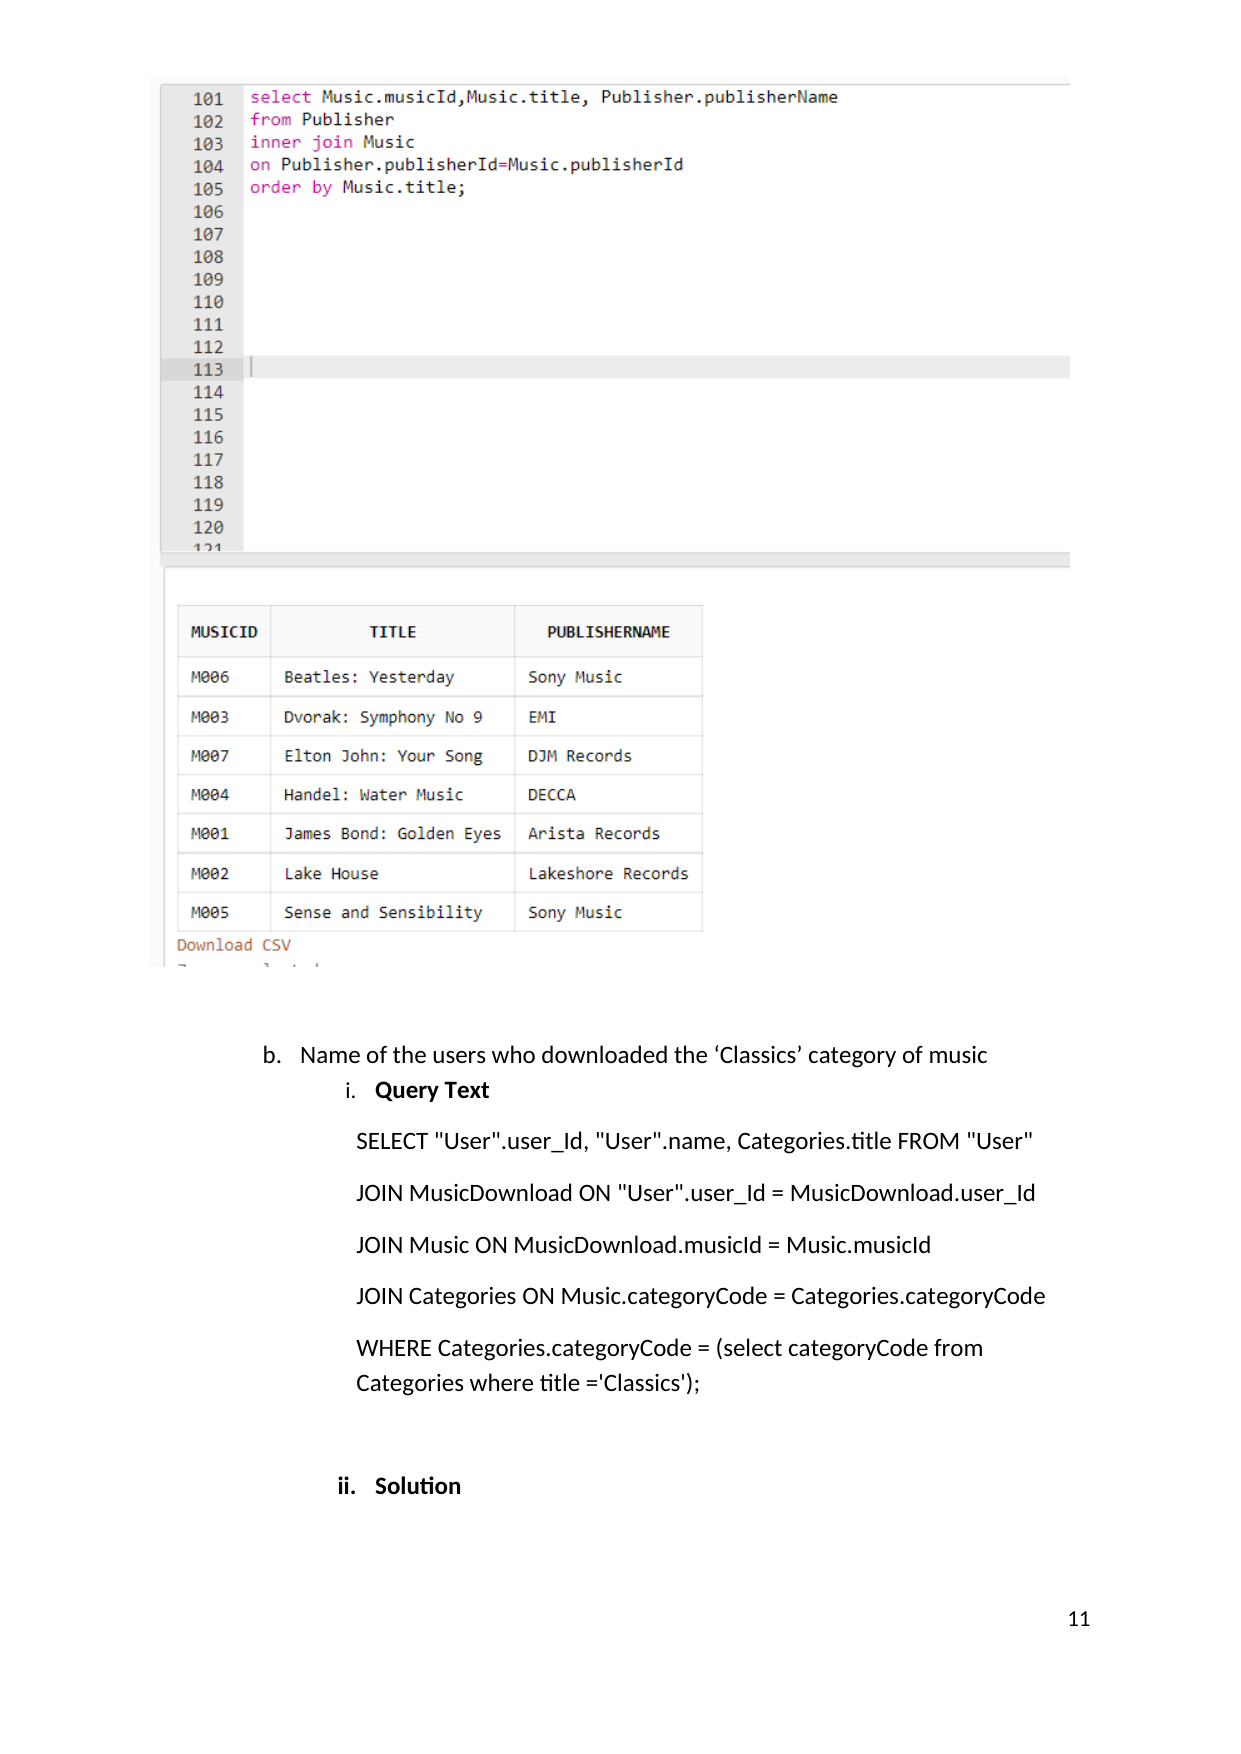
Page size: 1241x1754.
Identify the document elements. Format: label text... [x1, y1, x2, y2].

text JOIN Categories ON Music.categoryCode = Categories.categoryCode [356, 1281, 1090, 1311]
text JOIN Music ON MusicDownload.musicId = Music.musicId [356, 1229, 1090, 1259]
list Query Text [356, 1074, 1090, 1104]
text WHERE Categories.categoryCode = (select categoryCode from Categories where title ='Classics'); [356, 1332, 1090, 1398]
list Solution [356, 1471, 1090, 1501]
text SELECT "User".user_Id, "User".name, Categories.title FROM "User" [356, 1126, 1090, 1156]
text JOIN MusicDownload ON "User".user_Id = MusicDownload.user_Id [356, 1177, 1090, 1208]
list Name of the users who downloaded the ‘Classics’ category of music [262, 1039, 1090, 1069]
